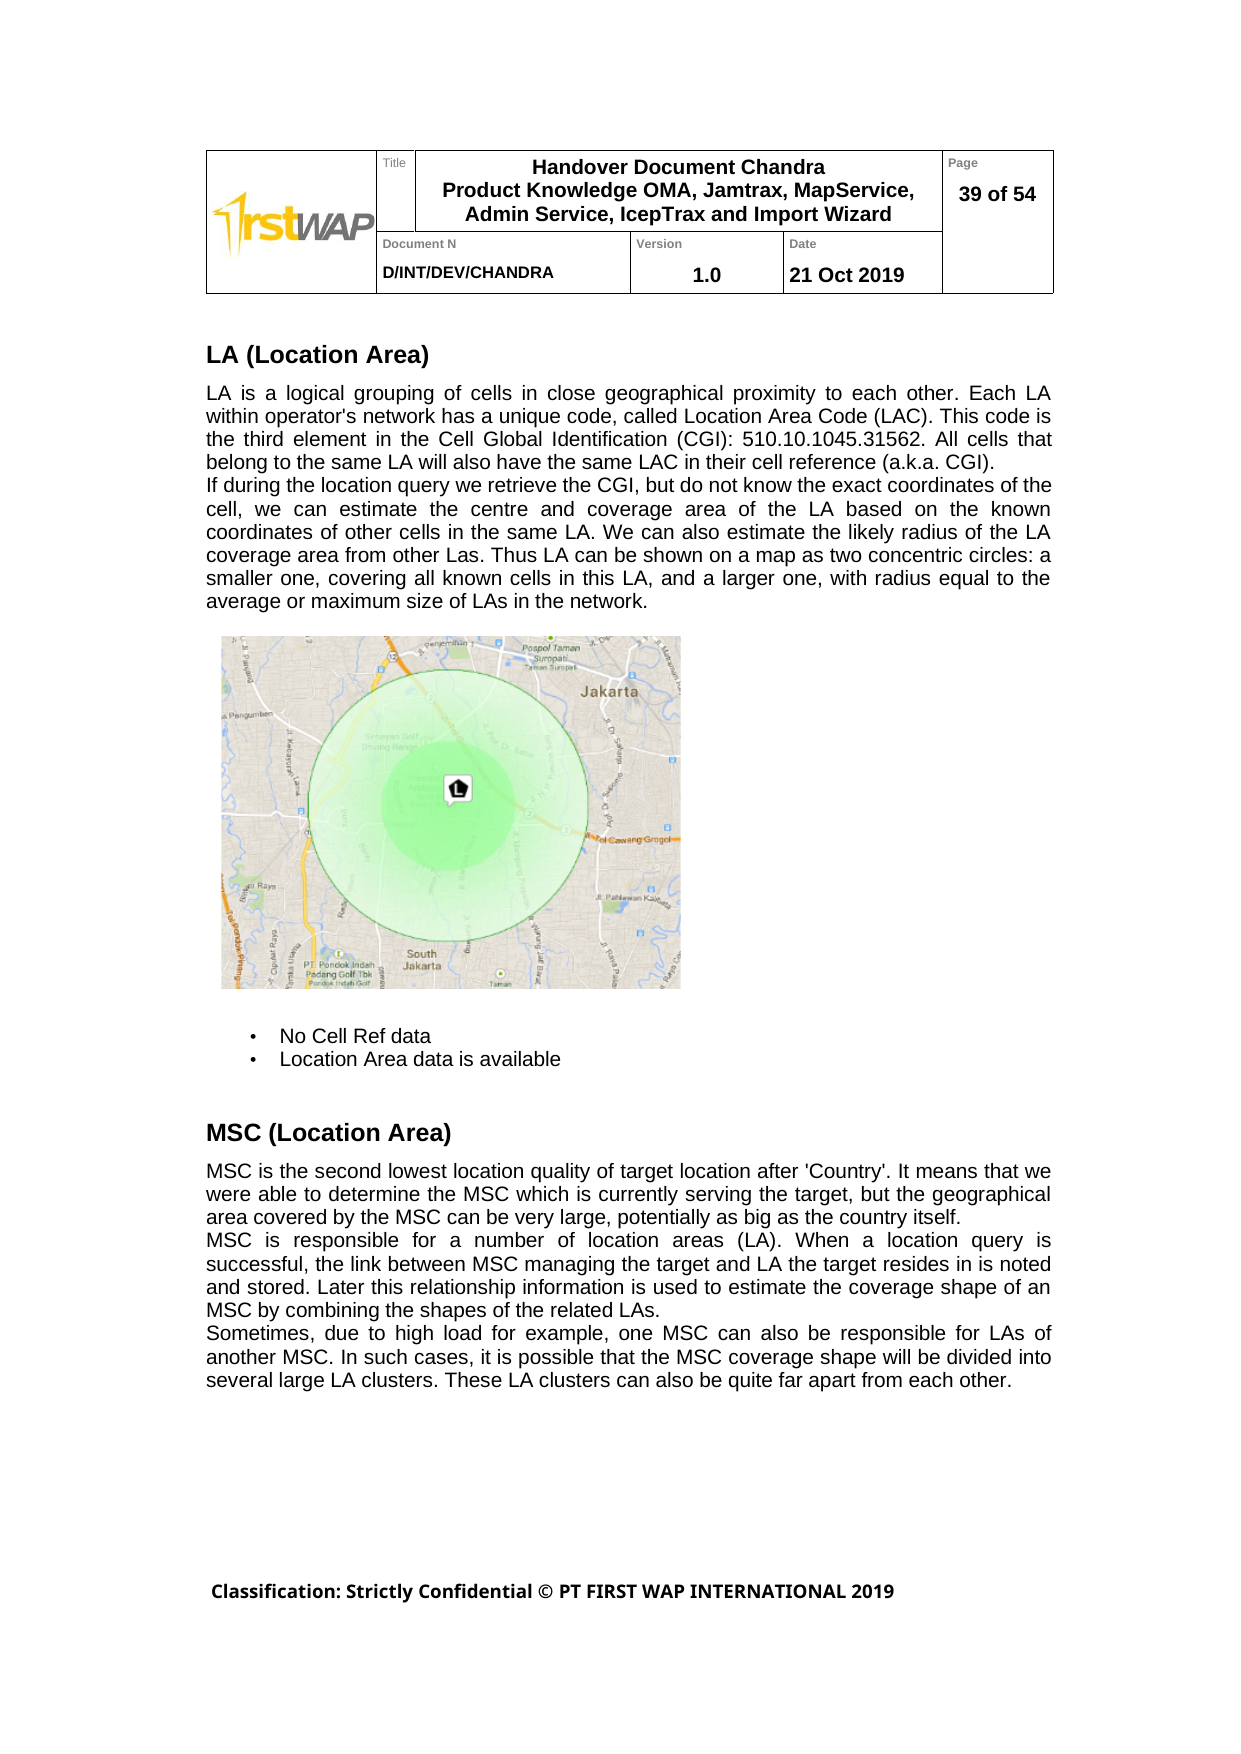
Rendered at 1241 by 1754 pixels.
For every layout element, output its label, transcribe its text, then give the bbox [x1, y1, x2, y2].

text MSC is the second lowest location quality of target location after 'Country'. It means that we were able to determine the MSC which is currently serving the target, but the geographical area covered by the MSC can be very large, potentially as big as the country itself. [206, 1159, 1053, 1229]
list Location Area data is available [250, 1047, 1053, 1071]
subtitle MSC (Location Area) [206, 1119, 1053, 1147]
list No Cell Ref data [250, 1024, 1053, 1047]
picture [211, 191, 375, 259]
text Sometimes, due to high load for example, one MSC can also be responsible for LAs of another MSC. In such cases, it is possible that the MSC coverage shape will be divided into several large LA clusters. These LA clusters can also be quite far apart from each other. [206, 1322, 1053, 1392]
text MSC is responsible for a number of location areas (LA). When a location query is successful, the link between MSC managing the target and LA the target resides in is noted and stored. Later this relationship information is used to estimate the coverage shape of an MSC by combining the shapes of the related LAs. [206, 1229, 1053, 1322]
picture [221, 636, 681, 989]
text LA is a logical grouping of cells in close geographical proximity to each other. Each LA within operator's network has a unique code, called Location Area Code (LAC). This code is the third element in the Cell Global Identification (CGI): 510.10.1045.31562. All cells that belong to the same LA will also have the same LAC in their cell reference (a.k.a. CGI). [206, 381, 1053, 474]
subtitle LA (Location Area) [206, 341, 1053, 369]
text If during the location query we retrieve the CGI, but do not know the exact coordinates of the cell, we can estimate the centre and coverage area of the LA based on the known coordinates of other cells in the same LA. We can also estimate the likely radius of the LA coverage area from other Las. Thus LA can be shown on a map as two concentric circles: a smaller one, covering all known cells in this LA, and a larger one, with radius equal to the average or maximum size of LAs in the network. [206, 474, 1053, 613]
